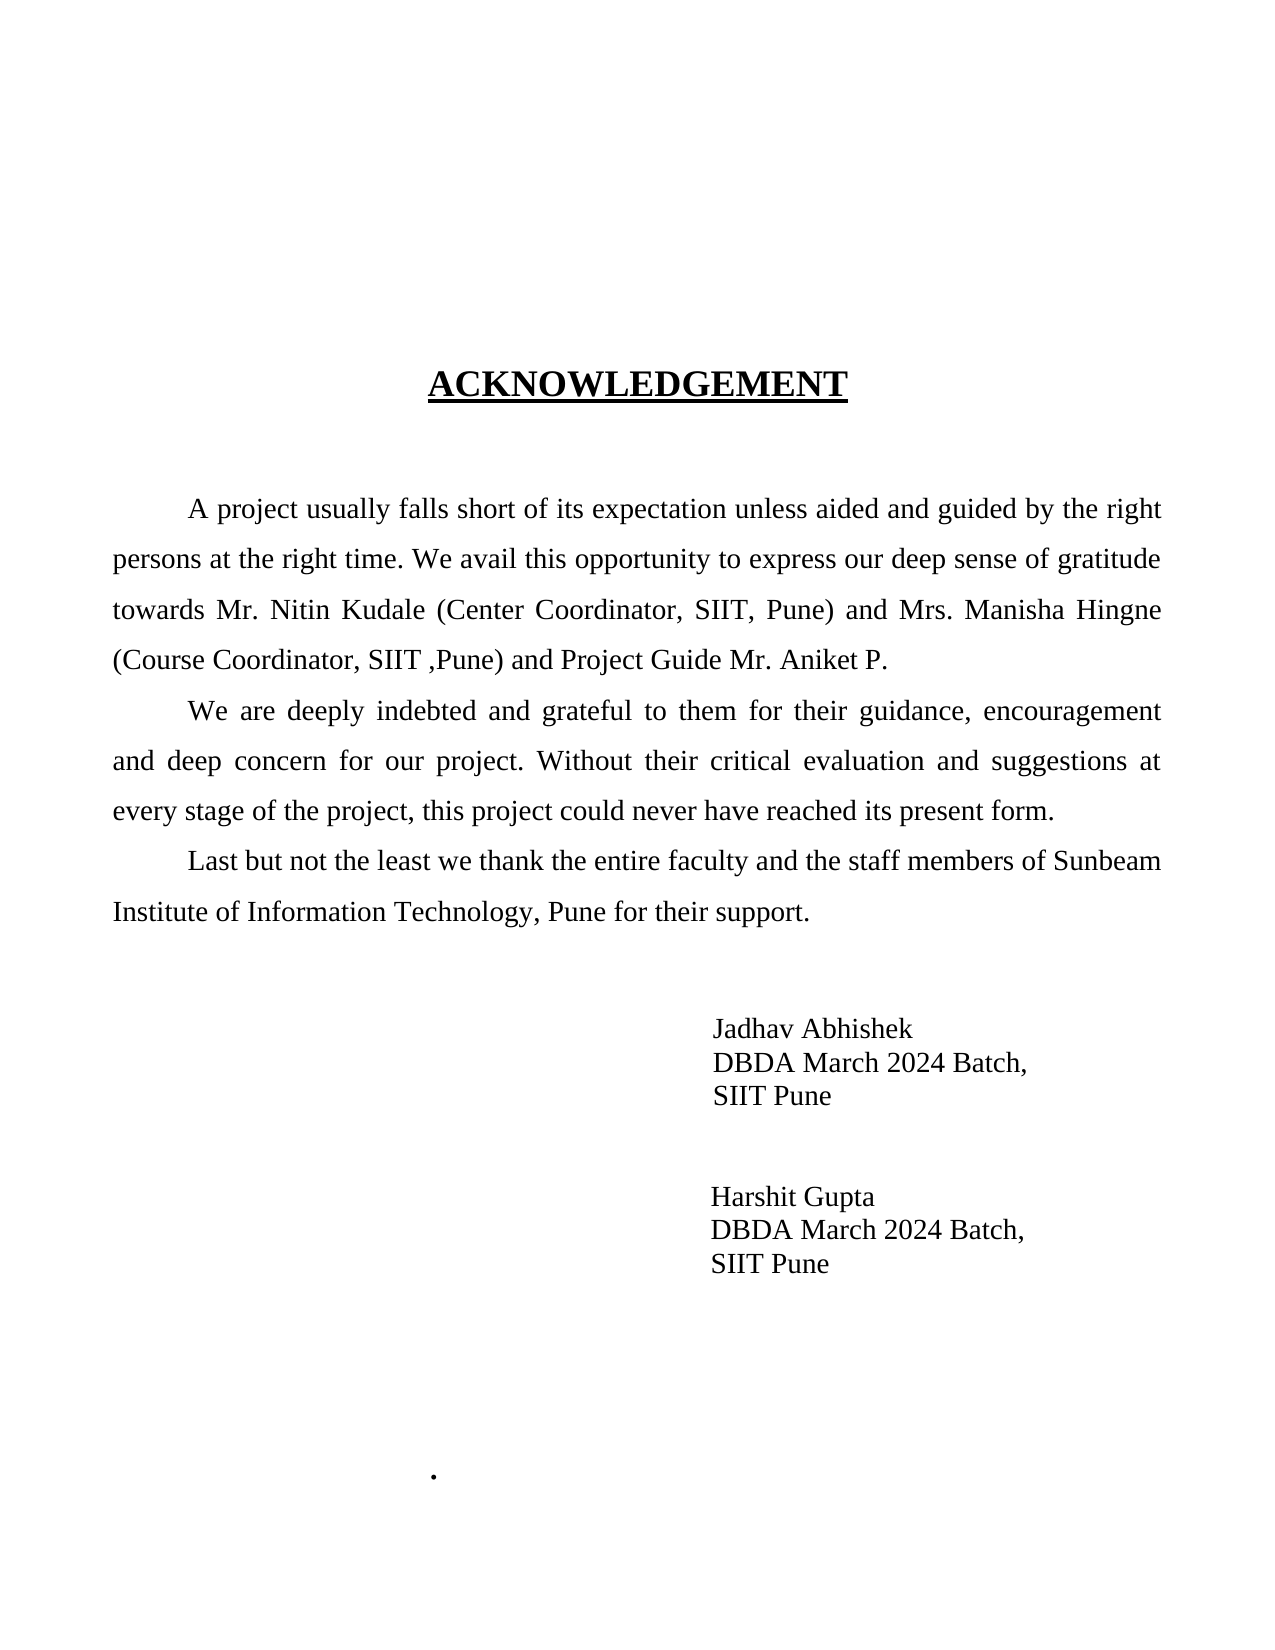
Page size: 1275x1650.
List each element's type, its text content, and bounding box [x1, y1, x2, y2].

text We are deeply indebted and grateful to them for their guidance, encouragement and deep concern for our project. Without their critical evaluation and suggestions at every stage of the project, this project could never have reached its present form. [112, 693, 1162, 827]
text A project usually falls short of its expectation unless aided and guided by the right persons at the right time. We avail this opportunity to express our deep sense of gratitude towards Mr. Nitin Kudale (Center Coordinator, SIIT, Pune) and Mrs. Manisha Hingne (Course Coordinator, SIIT ,Pune) and Project Guide Mr. Aniket P. [112, 491, 1163, 676]
text DBDA March 2024 Batch, SIIT Pune [713, 1045, 1056, 1112]
text Jadhav Abhishek [713, 1011, 1175, 1045]
text Last but not the least we thank the entire faculty and the staff members of Sunbeam Institute of Information Technology, Pune for their support. [112, 843, 1162, 928]
text Harshit Gupta [710, 1179, 1175, 1212]
text . [428, 1440, 1175, 1488]
subtitle ACKNOWLEDGEMENT [113, 362, 1162, 405]
text DBDA March 2024 Batch, SIIT Pune [710, 1212, 1033, 1279]
